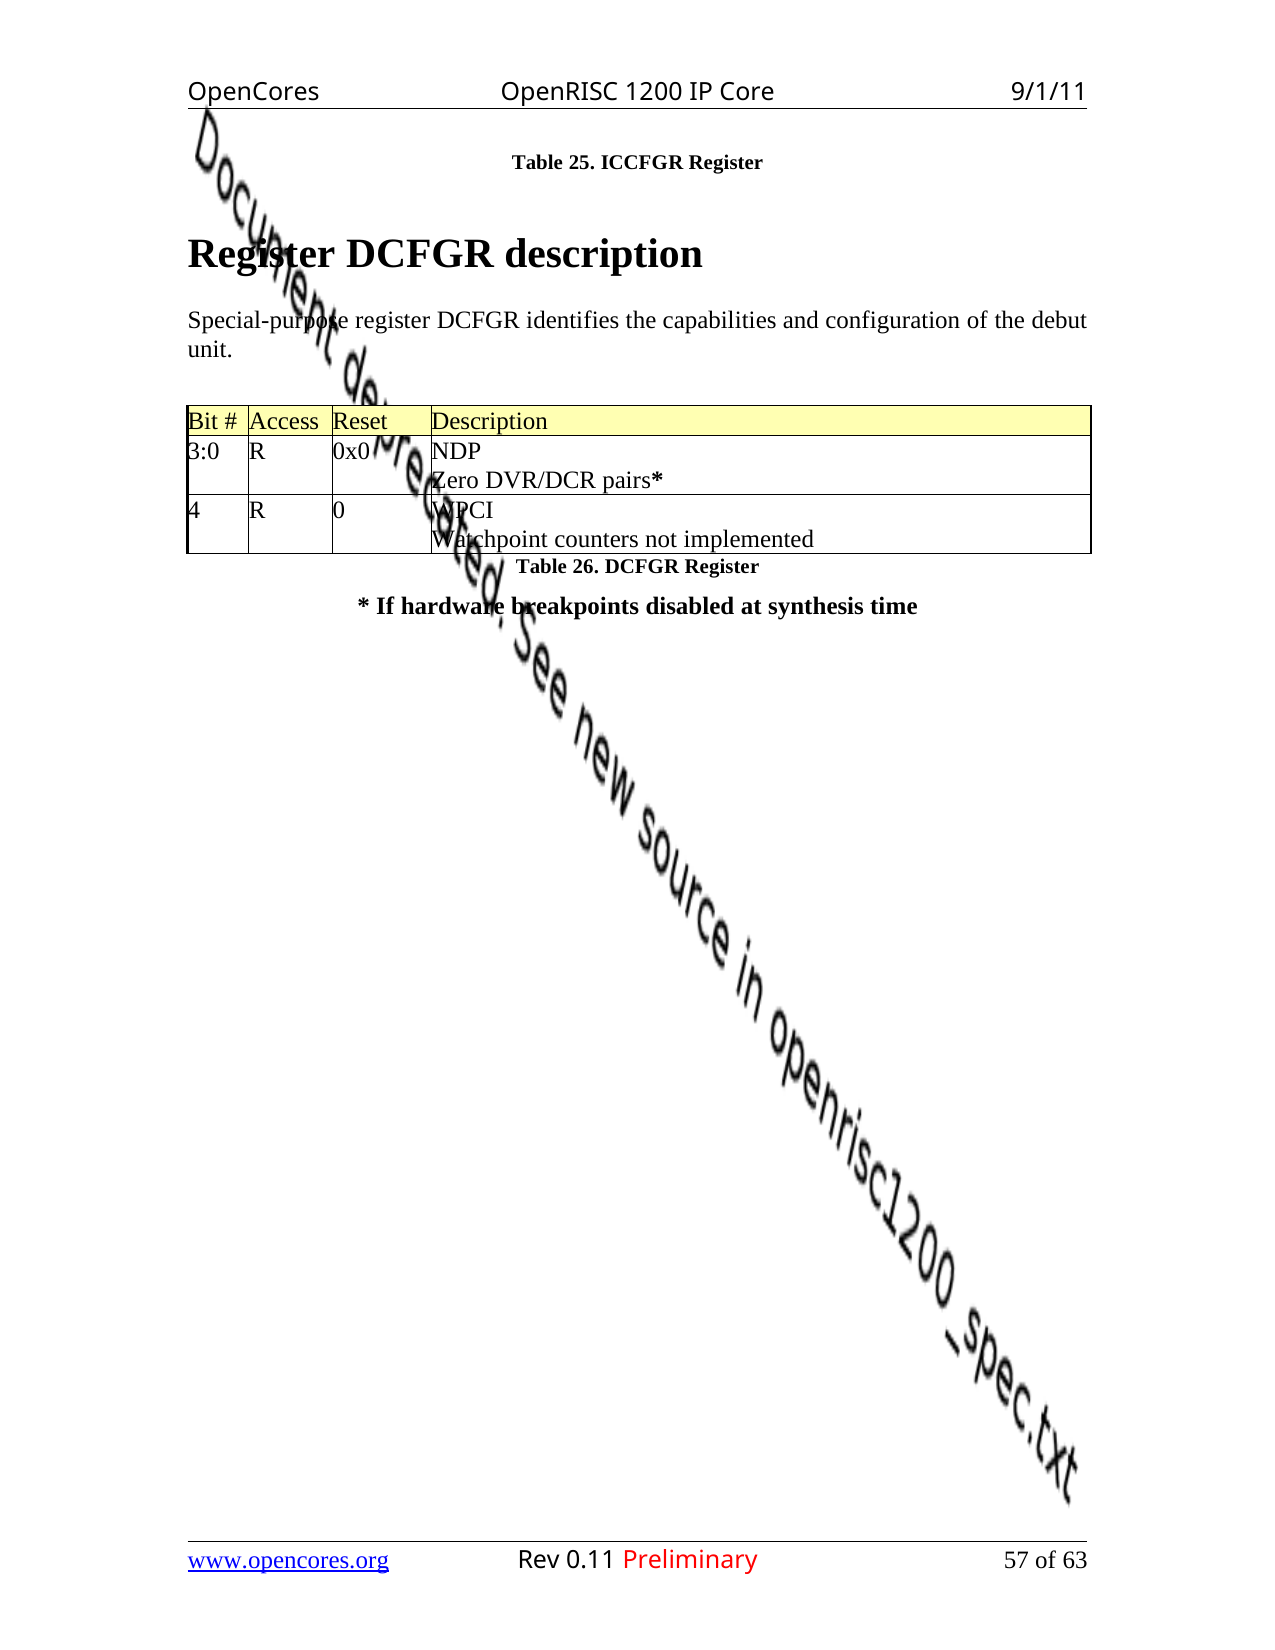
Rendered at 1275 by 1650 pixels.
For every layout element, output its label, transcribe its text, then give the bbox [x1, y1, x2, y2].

table_cell 0x0 [333, 436, 431, 494]
text * If hardware breakpoints disabled at synthesis time [187, 591, 1087, 620]
subtitle Register DCFGR description [187, 228, 1087, 276]
table_header Access [249, 406, 332, 435]
table_cell 4 [189, 495, 248, 553]
text Table 26. DCFGR Register [187, 554, 1087, 578]
table_cell R [249, 495, 332, 553]
table_header Reset [333, 406, 431, 435]
picture [187, 554, 1088, 1576]
picture [187, 73, 1088, 405]
text Table 25. ICCFGR Register [187, 150, 1087, 174]
table_cell 3:0 [189, 436, 248, 494]
table_cell R [249, 436, 332, 494]
picture [264, 1558, 269, 1567]
table_cell 0 [333, 495, 431, 553]
table_cell NDP Zero DVR/DCR pairs* [432, 436, 1090, 494]
table_cell WPCI Watchpoint counters not implemented [432, 495, 1090, 553]
text Special-purpose register DCFGR identifies the capabilities and configuration of the debut unit. [187, 305, 1087, 363]
table_header Description [432, 406, 1090, 435]
table_header Bit # [189, 406, 248, 435]
